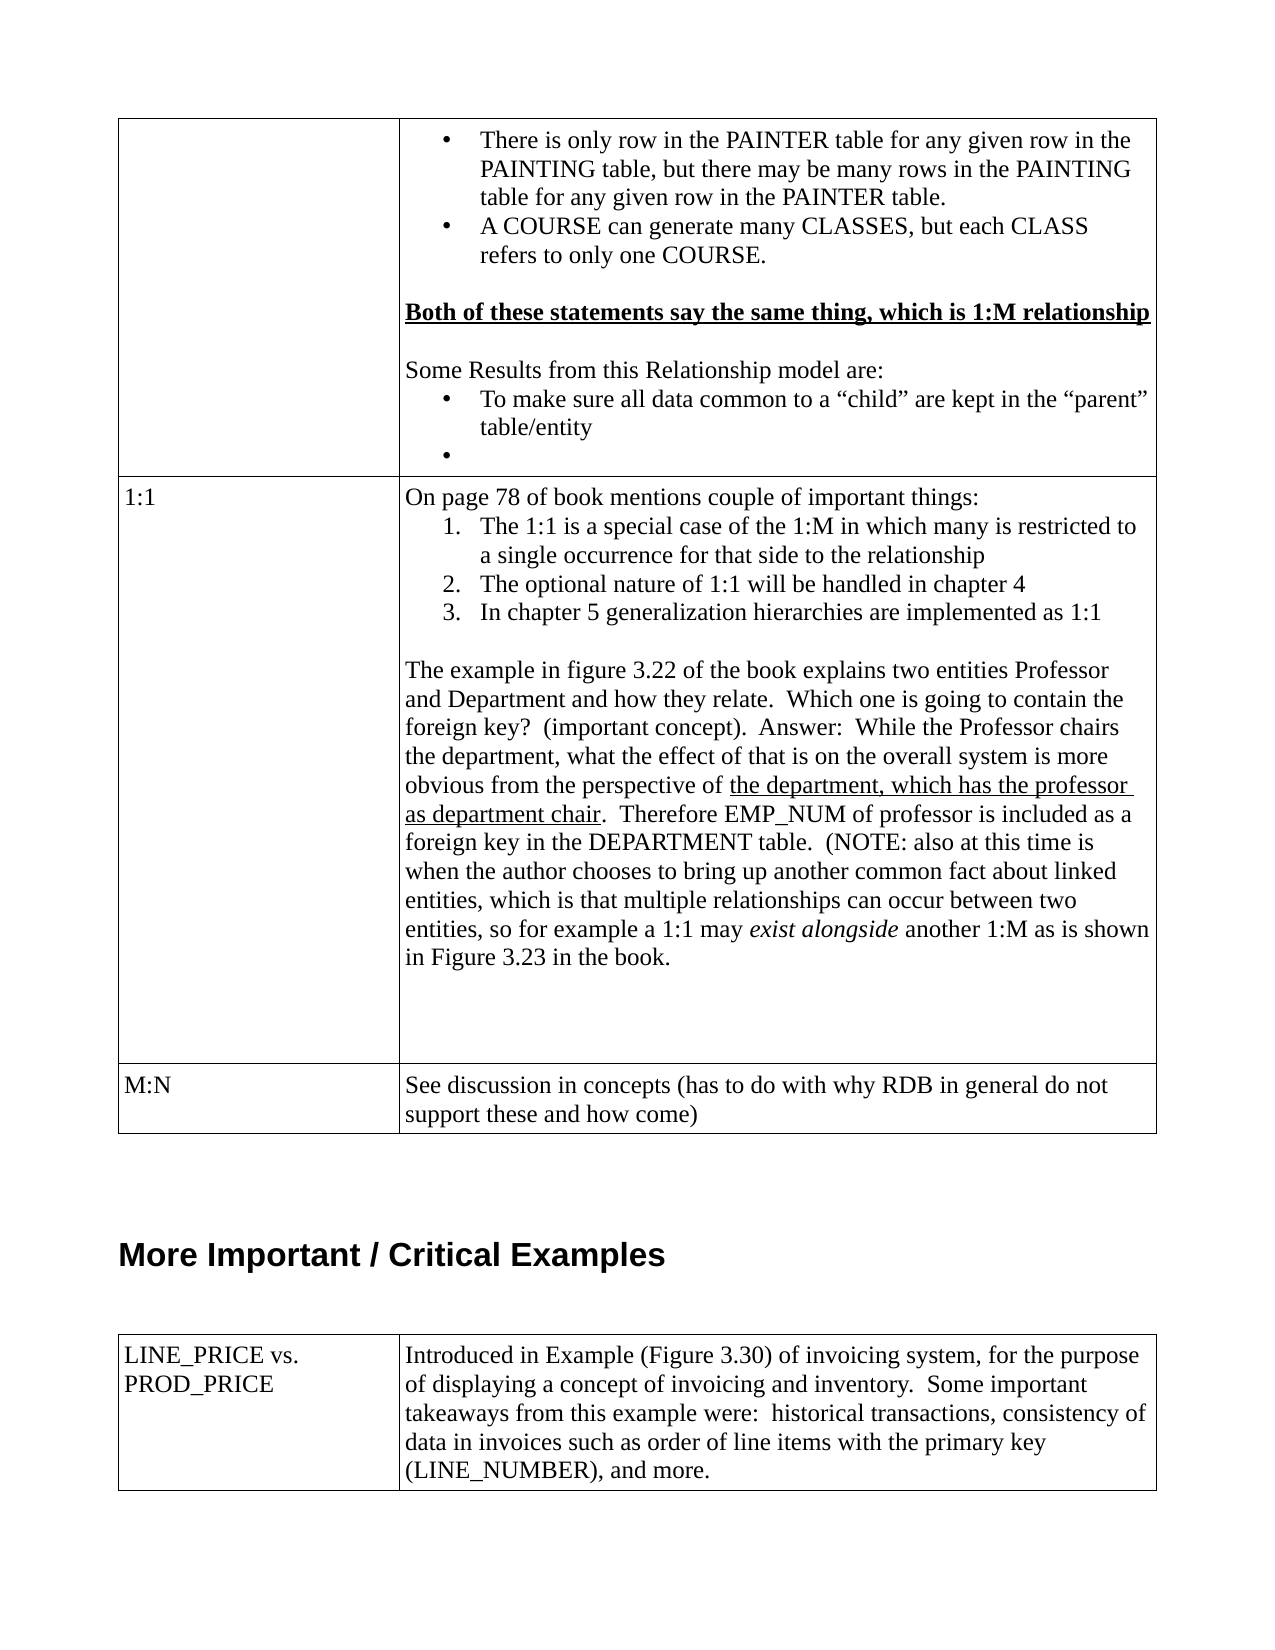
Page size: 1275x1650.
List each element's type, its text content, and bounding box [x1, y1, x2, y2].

table_cell On page 78 of book mentions couple of important things: The 1:1 is a special case of the 1:M in which many is restricted to a single occurrence for that side to the relationship The optional nature of 1:1 will be handled in chapter 4 In chapter 5 generalization hierarchies are implemented as 1:1 The example in figure 3.22 of the book explains two entities Professor and Department and how they relate. Which one is going to contain the foreign key? (important concept). Answer: While the Professor chairs the department, what the effect of that is on the overall system is more obvious from the perspective of the department, which has the professor as department chair. Therefore EMP_NUM of professor is included as a foreign key in the DEPARTMENT table. (NOTE: also at this time is when the author chooses to bring up another common fact about linked entities, which is that multiple relationships can occur between two entities, so for example a 1:1 may exist alongside another 1:M as is shown in Figure 3.23 in the book. [400, 477, 1156, 1063]
table_header Introduced in Example (Figure 3.30) of invoicing system, for the purpose of displaying a concept of invoicing and inventory. Some important takeaways from this example were: historical transactions, consistency of data in invoices such as order of line items with the primary key (LINE_NUMBER), and more. [400, 1335, 1156, 1490]
subtitle More Important / Critical Examples [118, 1235, 1157, 1273]
table_header LINE_PRICE vs. PROD_PRICE [119, 1335, 399, 1490]
table_cell See discussion in concepts (has to do with why RDB in general do not support these and how come) [400, 1064, 1156, 1133]
table_header [119, 119, 399, 476]
table_cell M:N [119, 1064, 399, 1133]
table_cell 1:1 [119, 477, 399, 1063]
table_header The standard for implementing the one to many relationship is by setting the primary key of the one table to the foreign key of another. Different examples of the ways to convey this relationship: There is only row in the PAINTER table for any given row in the PAINTING table, but there may be many rows in the PAINTING table for any given row in the PAINTER table. A COURSE can generate many CLASSES, but each CLASS refers to only one COURSE. Both of these statements say the same thing, which is 1:M relationship Some Results from this Relationship model are: To make sure all data common to a “child” are kept in the “parent” table/entity [400, 119, 1156, 476]
